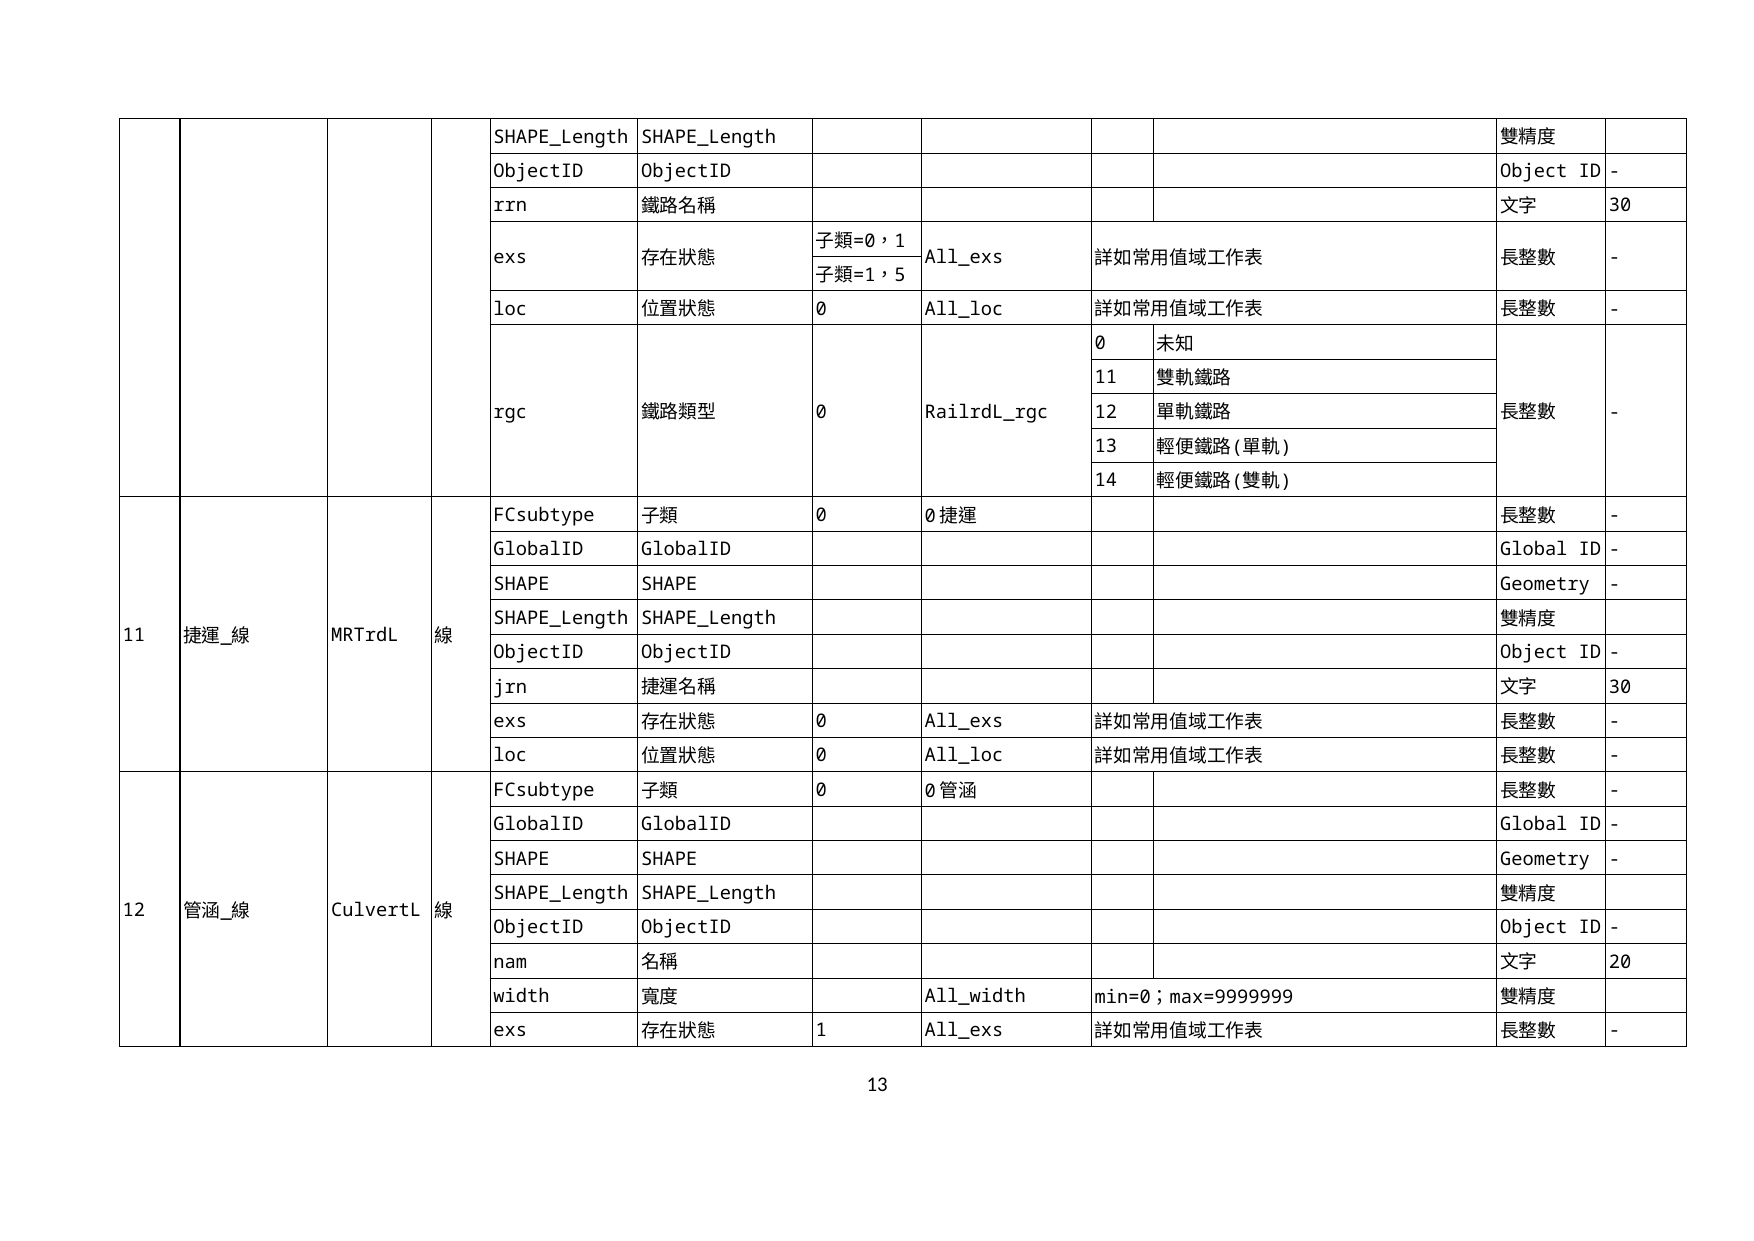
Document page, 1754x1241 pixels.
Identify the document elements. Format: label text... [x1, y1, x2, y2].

table_cell SHAPE_Length [491, 600, 637, 634]
table_cell 詳如常用值域工作表 [1092, 222, 1496, 290]
table_cell 詳如常用值域工作表 [1092, 291, 1496, 324]
table_cell Object ID [1497, 154, 1605, 187]
table_cell [813, 566, 921, 599]
table_cell 文字 [1497, 944, 1605, 977]
table_cell 輕便鐵路(雙軌) [1154, 463, 1496, 496]
table_cell Geometry [1497, 841, 1605, 874]
table_cell [1092, 566, 1153, 599]
table_cell [1154, 669, 1496, 702]
table_cell 14 [1092, 463, 1153, 496]
table_cell - [1606, 704, 1686, 737]
table_cell [1154, 944, 1496, 977]
table_cell [1154, 910, 1496, 943]
table_cell GlobalID [638, 807, 812, 840]
table_cell SHAPE_Length [638, 600, 812, 634]
table_cell [1092, 154, 1153, 187]
table_cell - [1606, 325, 1686, 496]
table_cell 捷運_線 [181, 497, 327, 771]
table_cell - [1606, 532, 1686, 565]
table_cell All_width [922, 979, 1091, 1012]
table_cell 長整數 [1497, 497, 1605, 531]
table_cell 0 [813, 325, 921, 496]
table_cell GlobalID [491, 807, 637, 840]
table_cell - [1606, 635, 1686, 668]
table_cell [1154, 635, 1496, 668]
table_cell RailrdL_rgc [922, 325, 1091, 496]
table_cell [922, 807, 1091, 840]
table_cell 線 [432, 497, 490, 771]
table_cell [922, 188, 1091, 221]
table_cell - [1606, 154, 1686, 187]
table_cell 管涵_線 [181, 772, 327, 1046]
table_cell All_exs [922, 222, 1091, 290]
table_cell MRTrdL [328, 497, 431, 771]
table_cell [1154, 841, 1496, 874]
table_cell ObjectID [491, 635, 637, 668]
table_cell 存在狀態 [638, 704, 812, 737]
table_cell 0 [813, 704, 921, 737]
table_cell 長整數 [1497, 772, 1605, 806]
table_cell 詳如常用值域工作表 [1092, 704, 1496, 737]
table_cell [813, 119, 921, 152]
table_cell 長整數 [1497, 1013, 1605, 1046]
table_cell - [1606, 910, 1686, 943]
table_cell nam [491, 944, 637, 977]
table_cell 長整數 [1497, 325, 1605, 496]
table_cell 雙精度 [1497, 600, 1605, 634]
table_cell 子類=1，5 [813, 257, 921, 290]
table_cell 雙軌鐵路 [1154, 360, 1496, 393]
table_cell [813, 669, 921, 702]
table_cell ObjectID [638, 910, 812, 943]
table_cell 長整數 [1497, 738, 1605, 771]
table_cell [1092, 600, 1153, 634]
table_cell All_exs [922, 1013, 1091, 1046]
table_cell [813, 188, 921, 221]
table_cell [1154, 772, 1496, 806]
table_cell [1606, 600, 1686, 634]
table_cell 長整數 [1497, 291, 1605, 324]
table_cell 文字 [1497, 188, 1605, 221]
table_cell - [1606, 807, 1686, 840]
table_cell 雙精度 [1497, 979, 1605, 1012]
table_cell FCsubtype [491, 772, 637, 806]
table_cell loc [491, 738, 637, 771]
table_cell All_loc [922, 738, 1091, 771]
table_cell rrn [491, 188, 637, 221]
table_cell [1092, 772, 1153, 806]
table_cell - [1606, 497, 1686, 531]
table_cell jrn [491, 669, 637, 702]
table_cell 30 [1606, 669, 1686, 702]
table_cell [1092, 841, 1153, 874]
table_cell [1606, 875, 1686, 909]
table_cell 子類=0，1 [813, 222, 921, 256]
table_cell ObjectID [638, 154, 812, 187]
table_cell [922, 566, 1091, 599]
table_cell Object ID [1497, 635, 1605, 668]
table_cell [1092, 532, 1153, 565]
table_cell [813, 154, 921, 187]
table_cell [813, 979, 921, 1012]
table_cell 0管涵 [922, 772, 1091, 806]
table_cell 名稱 [638, 944, 812, 977]
table_cell - [1606, 738, 1686, 771]
table_cell [1154, 119, 1496, 152]
table_cell 詳如常用值域工作表 [1092, 1013, 1496, 1046]
table_cell 0 [813, 738, 921, 771]
table_cell [1606, 119, 1686, 152]
table_cell [1606, 979, 1686, 1012]
table_cell - [1606, 841, 1686, 874]
table_cell 20 [1606, 944, 1686, 977]
table_cell rgc [491, 325, 637, 496]
table_cell 雙精度 [1497, 875, 1605, 909]
table_cell [813, 600, 921, 634]
table_cell ObjectID [638, 635, 812, 668]
table_cell [922, 669, 1091, 702]
table_cell FCsubtype [491, 497, 637, 531]
table_cell All_loc [922, 291, 1091, 324]
table_cell [922, 154, 1091, 187]
table_cell exs [491, 1013, 637, 1046]
table_cell 單軌鐵路 [1154, 394, 1496, 427]
table_cell 位置狀態 [638, 291, 812, 324]
table_cell SHAPE_Length [638, 119, 812, 152]
table_cell 0 [813, 772, 921, 806]
table_cell [922, 944, 1091, 977]
table_cell 30 [1606, 188, 1686, 221]
table_cell 長整數 [1497, 222, 1605, 290]
table_cell [813, 910, 921, 943]
table_cell [813, 635, 921, 668]
table_cell exs [491, 704, 637, 737]
table_cell - [1606, 772, 1686, 806]
table_cell All_exs [922, 704, 1091, 737]
table_cell [1092, 669, 1153, 702]
table_cell 詳如常用值域工作表 [1092, 738, 1496, 771]
table_cell - [1606, 291, 1686, 324]
table_cell 13 [1092, 429, 1153, 462]
table_cell SHAPE_Length [491, 875, 637, 909]
table_cell GlobalID [638, 532, 812, 565]
table_cell [1154, 807, 1496, 840]
table_cell [922, 119, 1091, 152]
table_cell [120, 119, 179, 496]
table_cell [181, 119, 327, 496]
table_cell [1154, 875, 1496, 909]
table_cell min=0；max=9999999 [1092, 979, 1496, 1012]
table_cell [922, 910, 1091, 943]
table_cell [922, 635, 1091, 668]
table_cell ObjectID [491, 910, 637, 943]
table_cell [922, 875, 1091, 909]
table_cell - [1606, 1013, 1686, 1046]
table_cell 線 [432, 772, 490, 1046]
table_cell GlobalID [491, 532, 637, 565]
table_cell 0 [813, 291, 921, 324]
table_cell 0 [1092, 325, 1153, 359]
table_cell 鐵路類型 [638, 325, 812, 496]
table_cell 11 [1092, 360, 1153, 393]
table_cell 寬度 [638, 979, 812, 1012]
table_cell Geometry [1497, 566, 1605, 599]
table_cell Object ID [1497, 910, 1605, 943]
table_cell Global ID [1497, 807, 1605, 840]
table_cell [1092, 188, 1153, 221]
table_cell loc [491, 291, 637, 324]
table_cell 12 [120, 772, 179, 1046]
table_cell Global ID [1497, 532, 1605, 565]
table_cell [922, 532, 1091, 565]
table_cell 11 [120, 497, 179, 771]
table_cell SHAPE [491, 841, 637, 874]
table_cell [1092, 944, 1153, 977]
table_cell 子類 [638, 497, 812, 531]
table_cell 雙精度 [1497, 119, 1605, 152]
table_cell [922, 841, 1091, 874]
table_cell - [1606, 222, 1686, 290]
table_cell [1154, 532, 1496, 565]
table_cell [813, 944, 921, 977]
table_cell 文字 [1497, 669, 1605, 702]
table_cell [813, 875, 921, 909]
table_cell [813, 532, 921, 565]
table_cell 12 [1092, 394, 1153, 427]
table_cell 鐵路名稱 [638, 188, 812, 221]
table_cell [432, 119, 490, 496]
table_cell [1092, 635, 1153, 668]
table_cell 0捷運 [922, 497, 1091, 531]
table_cell [1092, 875, 1153, 909]
table_cell 輕便鐵路(單軌) [1154, 429, 1496, 462]
table_cell [1092, 807, 1153, 840]
table_cell SHAPE [638, 566, 812, 599]
table_cell SHAPE [638, 841, 812, 874]
table_cell SHAPE_Length [638, 875, 812, 909]
table_cell [1092, 910, 1153, 943]
table_cell SHAPE [491, 566, 637, 599]
table_cell 位置狀態 [638, 738, 812, 771]
table_cell 子類 [638, 772, 812, 806]
table_cell SHAPE_Length [491, 119, 637, 152]
table_cell [1092, 497, 1153, 531]
table_cell [813, 807, 921, 840]
table_cell - [1606, 566, 1686, 599]
table_cell [1154, 566, 1496, 599]
table_cell [1154, 188, 1496, 221]
table_cell 1 [813, 1013, 921, 1046]
table_cell 存在狀態 [638, 1013, 812, 1046]
table_cell [813, 841, 921, 874]
table_cell 長整數 [1497, 704, 1605, 737]
table_cell [1154, 600, 1496, 634]
table_cell [1154, 154, 1496, 187]
table_cell 0 [813, 497, 921, 531]
table_cell 未知 [1154, 325, 1496, 359]
table_cell CulvertL [328, 772, 431, 1046]
table_cell [328, 119, 431, 496]
table_cell width [491, 979, 637, 1012]
table_cell 捷運名稱 [638, 669, 812, 702]
table_cell 存在狀態 [638, 222, 812, 290]
table_cell exs [491, 222, 637, 290]
table_cell [1154, 497, 1496, 531]
table_cell [922, 600, 1091, 634]
table_cell ObjectID [491, 154, 637, 187]
table_cell [1092, 119, 1153, 152]
